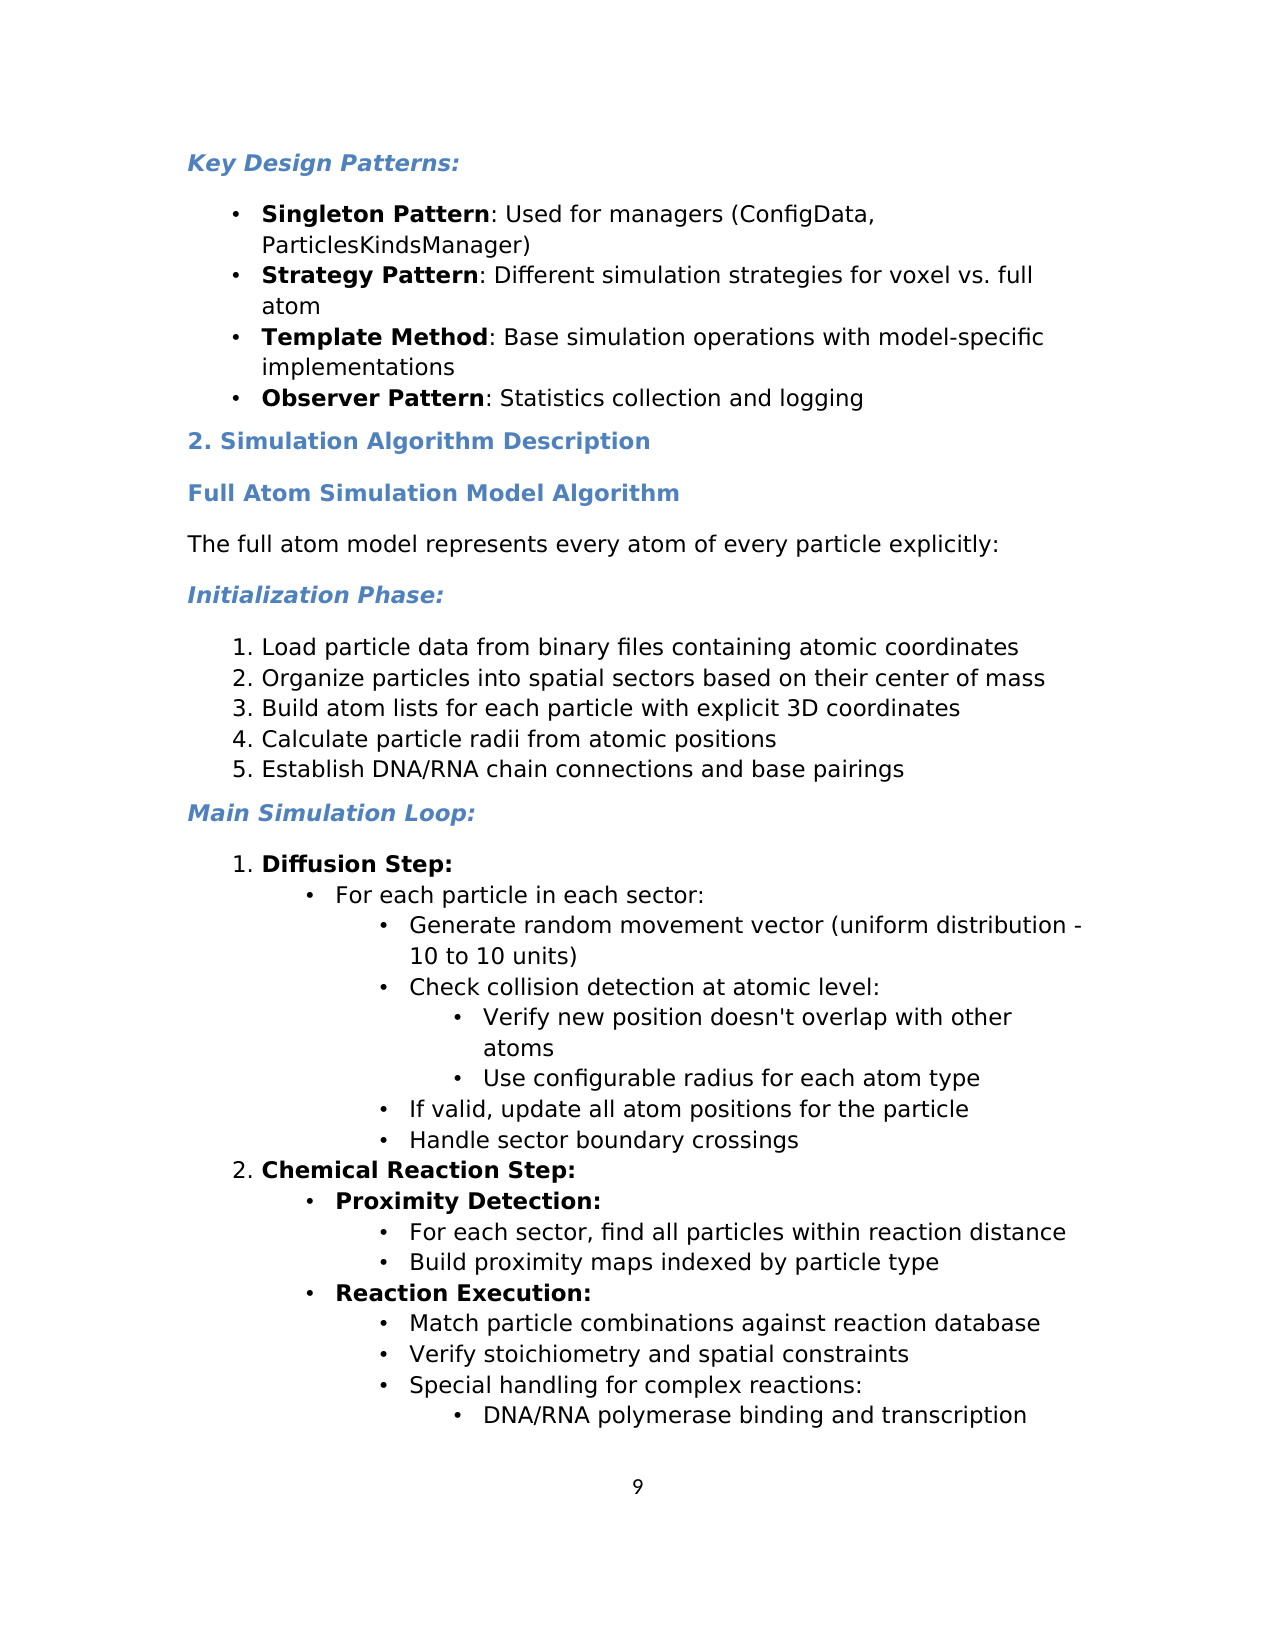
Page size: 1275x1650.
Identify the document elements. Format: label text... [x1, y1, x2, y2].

list Generate random movement vector (uniform distribution -10 to 10 units) [379, 912, 1087, 970]
list Check collision detection at atomic level: [379, 974, 1087, 1000]
text The full atom model represents every atom of every particle explicitly: [187, 531, 1087, 558]
list Organize particles into spatial sectors based on their center of mass [232, 665, 1087, 691]
subtitle Full Atom Simulation Model Algorithm [187, 480, 1087, 506]
list Match particle combinations against reaction database [379, 1311, 1087, 1337]
list Use configurable radius for each atom type [453, 1066, 1087, 1092]
list Strategy Pattern: Different simulation strategies for voxel vs. full atom [232, 263, 1087, 320]
subtitle Main Simulation Loop: [187, 800, 1087, 826]
list Build proximity maps indexed by particle type [379, 1249, 1087, 1276]
list Template Method: Base simulation operations with model-specific implementations [232, 324, 1087, 381]
list DNA/RNA polymerase binding and transcription [453, 1402, 1087, 1429]
subtitle Initialization Phase: [187, 583, 1087, 609]
list Verify stoichiometry and spatial constraints [379, 1341, 1087, 1368]
list If valid, update all atom positions for the particle [379, 1096, 1087, 1123]
list Special handling for complex reactions: [379, 1372, 1087, 1398]
list Establish DNA/RNA chain connections and base pairings [232, 757, 1087, 783]
list Verify new position doesn't overlap with other atoms [453, 1004, 1087, 1062]
subtitle 2. Simulation Algorithm Description [187, 428, 1087, 455]
list Chemical Reaction Step: [232, 1157, 1087, 1184]
list Handle sector boundary crossings [379, 1127, 1087, 1153]
subtitle Key Design Patterns: [187, 150, 1087, 177]
list Diffusion Step: [232, 851, 1087, 878]
list Singleton Pattern: Used for managers (ConfigData, ParticlesKindsManager) [232, 201, 1087, 259]
list Proximity Detection: [306, 1188, 1087, 1215]
list Observer Pattern: Statistics collection and logging [232, 385, 1087, 412]
list Reaction Execution: [306, 1280, 1087, 1307]
list For each sector, find all particles within reaction distance [379, 1219, 1087, 1245]
list Calculate particle radii from atomic positions [232, 726, 1087, 753]
list Build atom lists for each particle with explicit 3D coordinates [232, 695, 1087, 722]
list For each particle in each sector: [306, 882, 1087, 908]
list Load particle data from binary files containing atomic coordinates [232, 634, 1087, 661]
